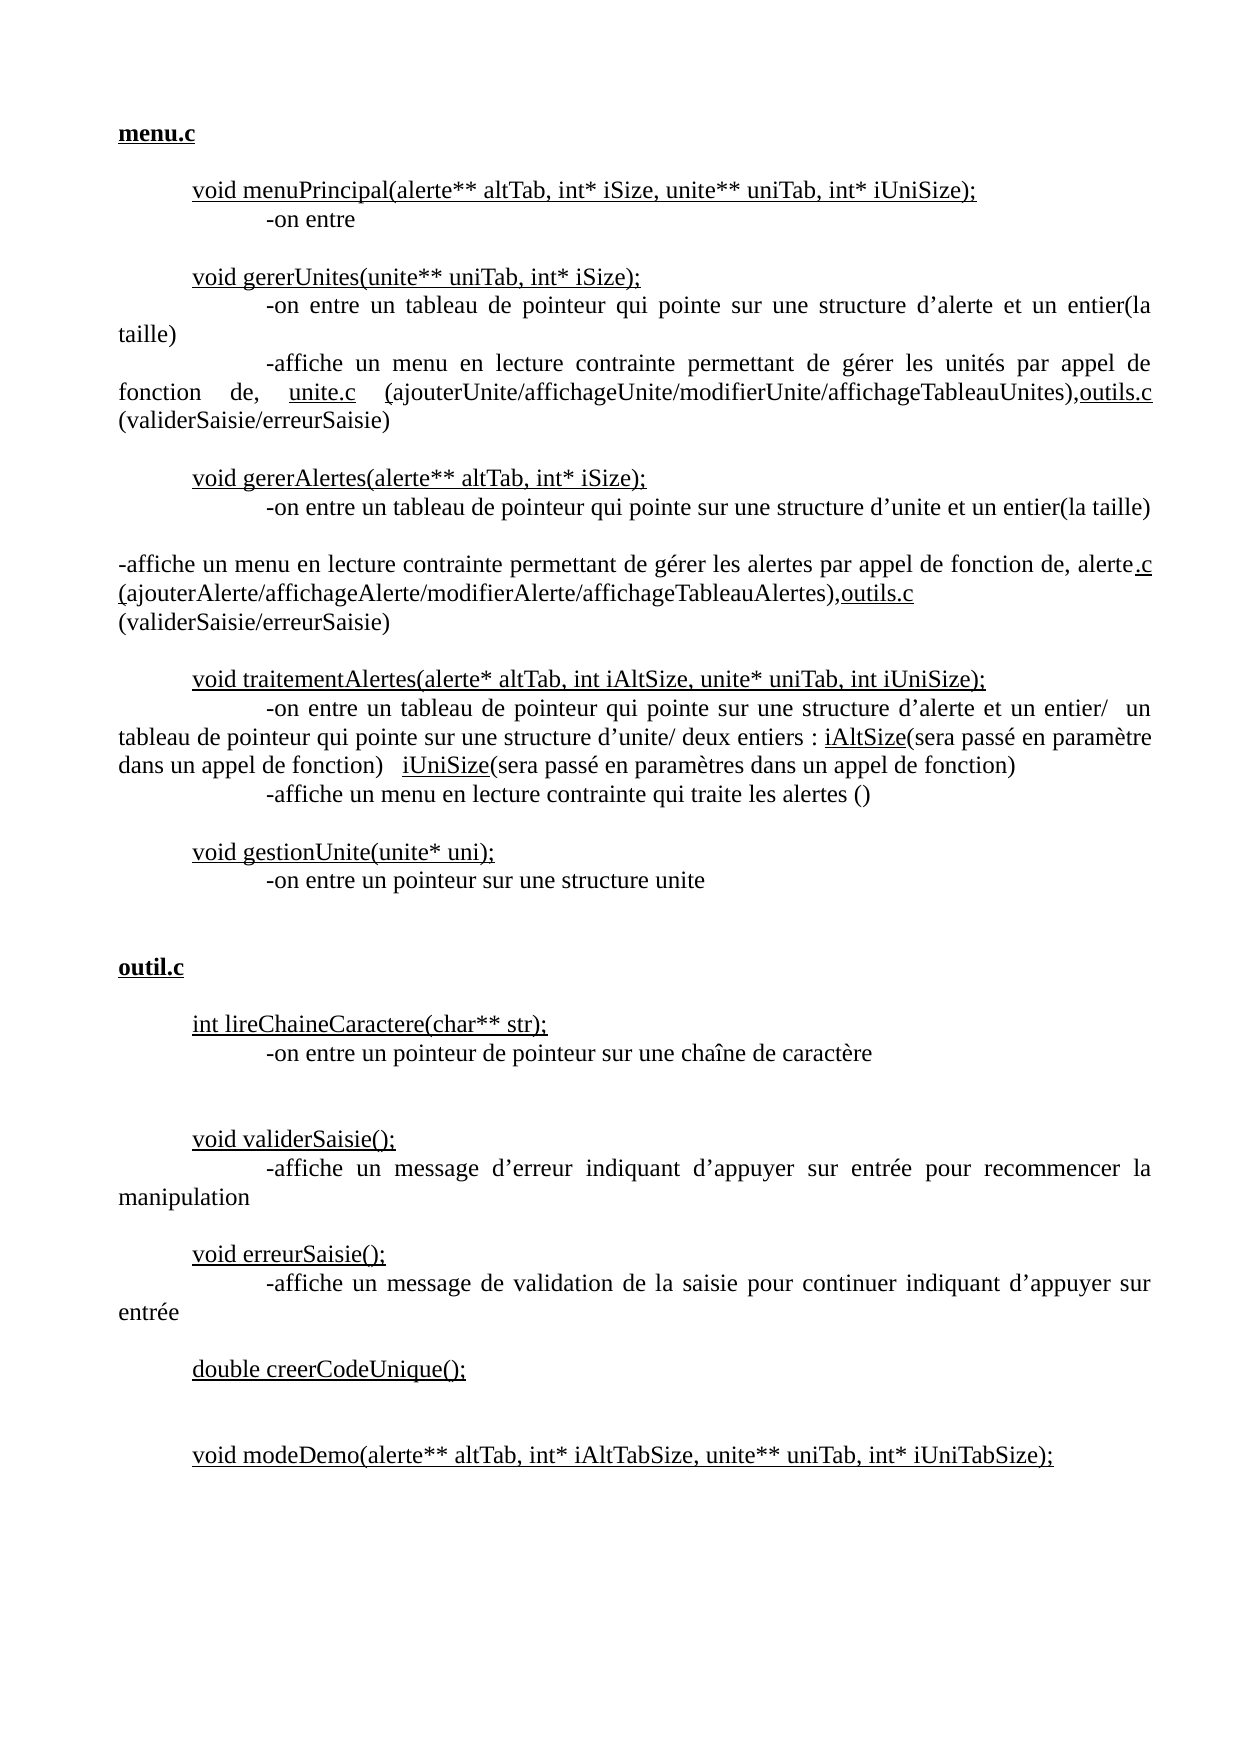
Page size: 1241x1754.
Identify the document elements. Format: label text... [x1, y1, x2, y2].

text -on entre un pointeur de pointeur sur une chaîne de caractère [118, 1038, 1152, 1067]
text -affiche un message de validation de la saisie pour continuer indiquant d’appuyer sur entrée [118, 1268, 1152, 1326]
text void gererUnites(unite** uniTab, int* iSize); [118, 262, 1152, 291]
text -affiche un menu en lecture contrainte permettant de gérer les alertes par appel de fonction de, alerte.c (ajouterAlerte/affichageAlerte/modifierAlerte/affichageTableauAlertes),outils.c (validerSaisie/erreurSaisie) [118, 521, 1152, 636]
text -on entre un tableau de pointeur qui pointe sur une structure d’alerte et un entier(la taille) [118, 291, 1152, 348]
text -on entre un pointeur sur une structure unite [118, 866, 1152, 894]
text outil.c [118, 952, 1152, 981]
text void gestionUnite(unite* uni); [118, 837, 1152, 866]
text void validerSaisie(); [118, 1124, 1152, 1153]
text void gererAlertes(alerte** altTab, int* iSize); [118, 463, 1152, 492]
text -on entre un tableau de pointeur qui pointe sur une structure d’alerte et un entier/ un tableau de pointeur qui pointe sur une structure d’unite/ deux entiers : iAltSize(sera passé en paramètre dans un appel de fonction) iUniSize(sera passé en paramètres dans un appel de fonction) [118, 693, 1152, 779]
text -affiche un menu en lecture contrainte qui traite les alertes () [118, 779, 1152, 808]
text -affiche un menu en lecture contrainte permettant de gérer les unités par appel de fonction de, unite.c (ajouterUnite/affichageUnite/modifierUnite/affichageTableauUnites),outils.c (validerSaisie/erreurSaisie) [118, 348, 1152, 434]
text void traitementAlertes(alerte* altTab, int iAltSize, unite* uniTab, int iUniSize); [118, 664, 1152, 693]
text -affiche un message d’erreur indiquant d’appuyer sur entrée pour recommencer la manipulation [118, 1153, 1152, 1211]
text void modeDemo(alerte** altTab, int* iAltTabSize, unite** uniTab, int* iUniTabSize); [118, 1441, 1152, 1469]
text -on entre un tableau de pointeur qui pointe sur une structure d’unite et un entier(la taille) [118, 492, 1152, 521]
text void erreurSaisie(); [118, 1239, 1152, 1268]
text -on entre [118, 204, 1152, 233]
text void menuPrincipal(alerte** altTab, int* iSize, unite** uniTab, int* iUniSize); [118, 176, 1152, 204]
text menu.c [118, 118, 1152, 147]
text int lireChaineCaractere(char** str); [118, 1009, 1152, 1038]
text double creerCodeUnique(); [118, 1354, 1152, 1383]
